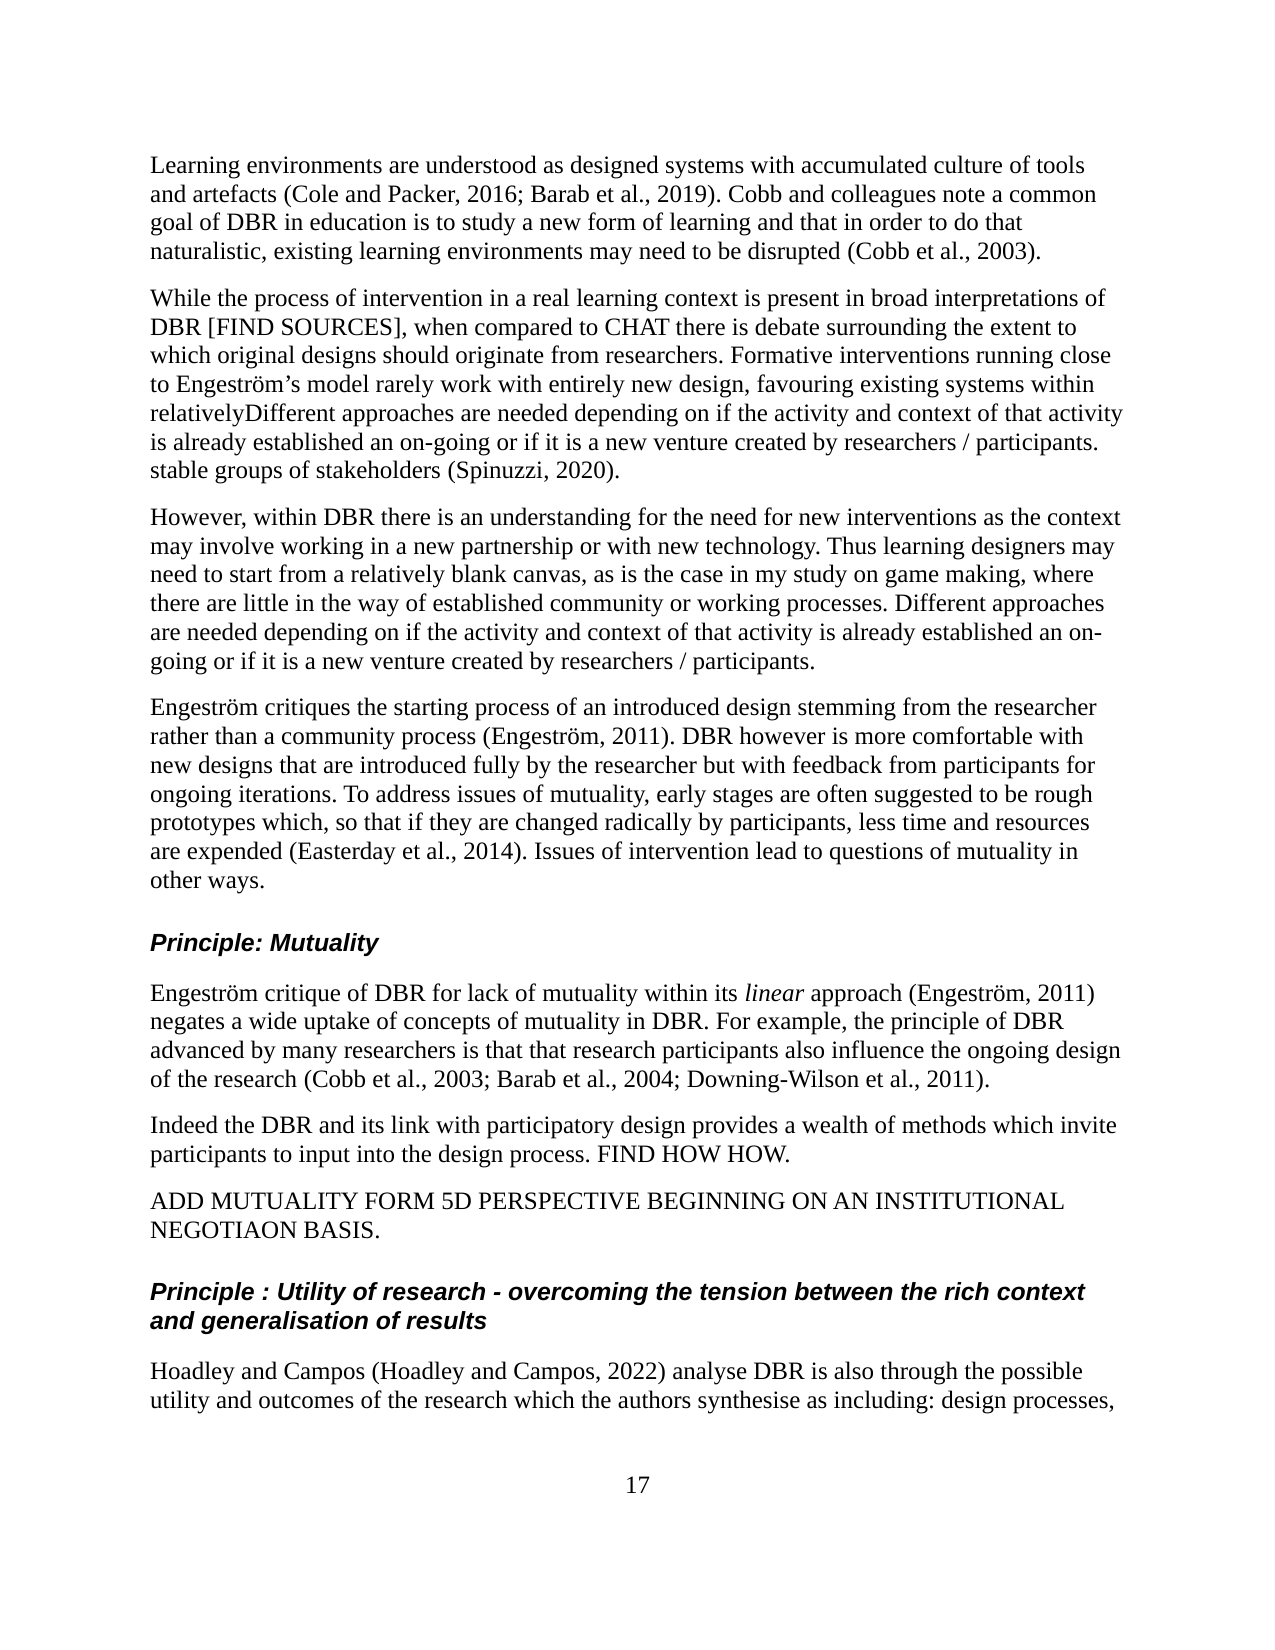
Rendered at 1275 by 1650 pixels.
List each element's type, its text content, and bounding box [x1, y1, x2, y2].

text Hoadley and Campos (Hoadley and Campos, 2022) analyse DBR is also through the possible utility and outcomes of the research which the authors synthesise as including: design processes, [150, 1356, 1125, 1413]
text Engeström critiques the starting process of an introduced design stemming from the researcher rather than a community process (Engeström, 2011). DBR however is more comfortable with new designs that are introduced fully by the researcher but with feedback from participants for ongoing iterations. To address issues of mutuality, early stages are often suggested to be rough prototypes which, so that if they are changed radically by participants, less time and resources are expended (Easterday et al., 2014). Issues of intervention lead to questions of mutuality in other ways. [150, 692, 1125, 894]
text Learning environments are understood as designed systems with accumulated culture of tools and artefacts (Cole and Packer, 2016; Barab et al., 2019). Cobb and colleagues note a common goal of DBR in education is to study a new form of learning and that in order to do that naturalistic, existing learning environments may need to be disrupted (Cobb et al., 2003). [150, 150, 1125, 265]
text Indeed the DBR and its link with participatory design provides a wealth of methods which invite participants to input into the design process. FIND HOW HOW. [150, 1111, 1125, 1168]
text Engeström critique of DBR for lack of mutuality within its linear approach (Engeström, 2011) negates a wide uptake of concepts of mutuality in DBR. For example, the principle of DBR advanced by many researchers is that that research participants also influence the ongoing design of the research (Cobb et al., 2003; Barab et al., 2004; Downing-Wilson et al., 2011). [150, 978, 1125, 1093]
subtitle Principle: Mutuality [150, 928, 1125, 956]
text ADD MUTUALITY FORM 5D PERSPECTIVE BEGINNING ON AN INSTITUTIONAL NEGOTIAON BASIS. [150, 1186, 1125, 1243]
subtitle Principle : Utility of research - overcoming the tension between the rich context and generalisation of results [150, 1277, 1125, 1334]
text While the process of intervention in a real learning context is present in broad interpretations of DBR [FIND SOURCES], when compared to CHAT there is debate surrounding the extent to which original designs should originate from researchers. Formative interventions running close to Engeström’s model rarely work with entirely new design, favouring existing systems within relativelyDifferent approaches are needed depending on if the activity and context of that activity is already established an on-going or if it is a new venture created by researchers / participants. stable groups of stakeholders (Spinuzzi, 2020). [150, 283, 1125, 484]
text However, within DBR there is an understanding for the need for new interventions as the context may involve working in a new partnership or with new technology. Thus learning designers may need to start from a relatively blank canvas, as is the case in my study on game making, where there are little in the way of established community or working processes. Different approaches are needed depending on if the activity and context of that activity is already established an on-going or if it is a new venture created by researchers / participants. [150, 502, 1125, 674]
